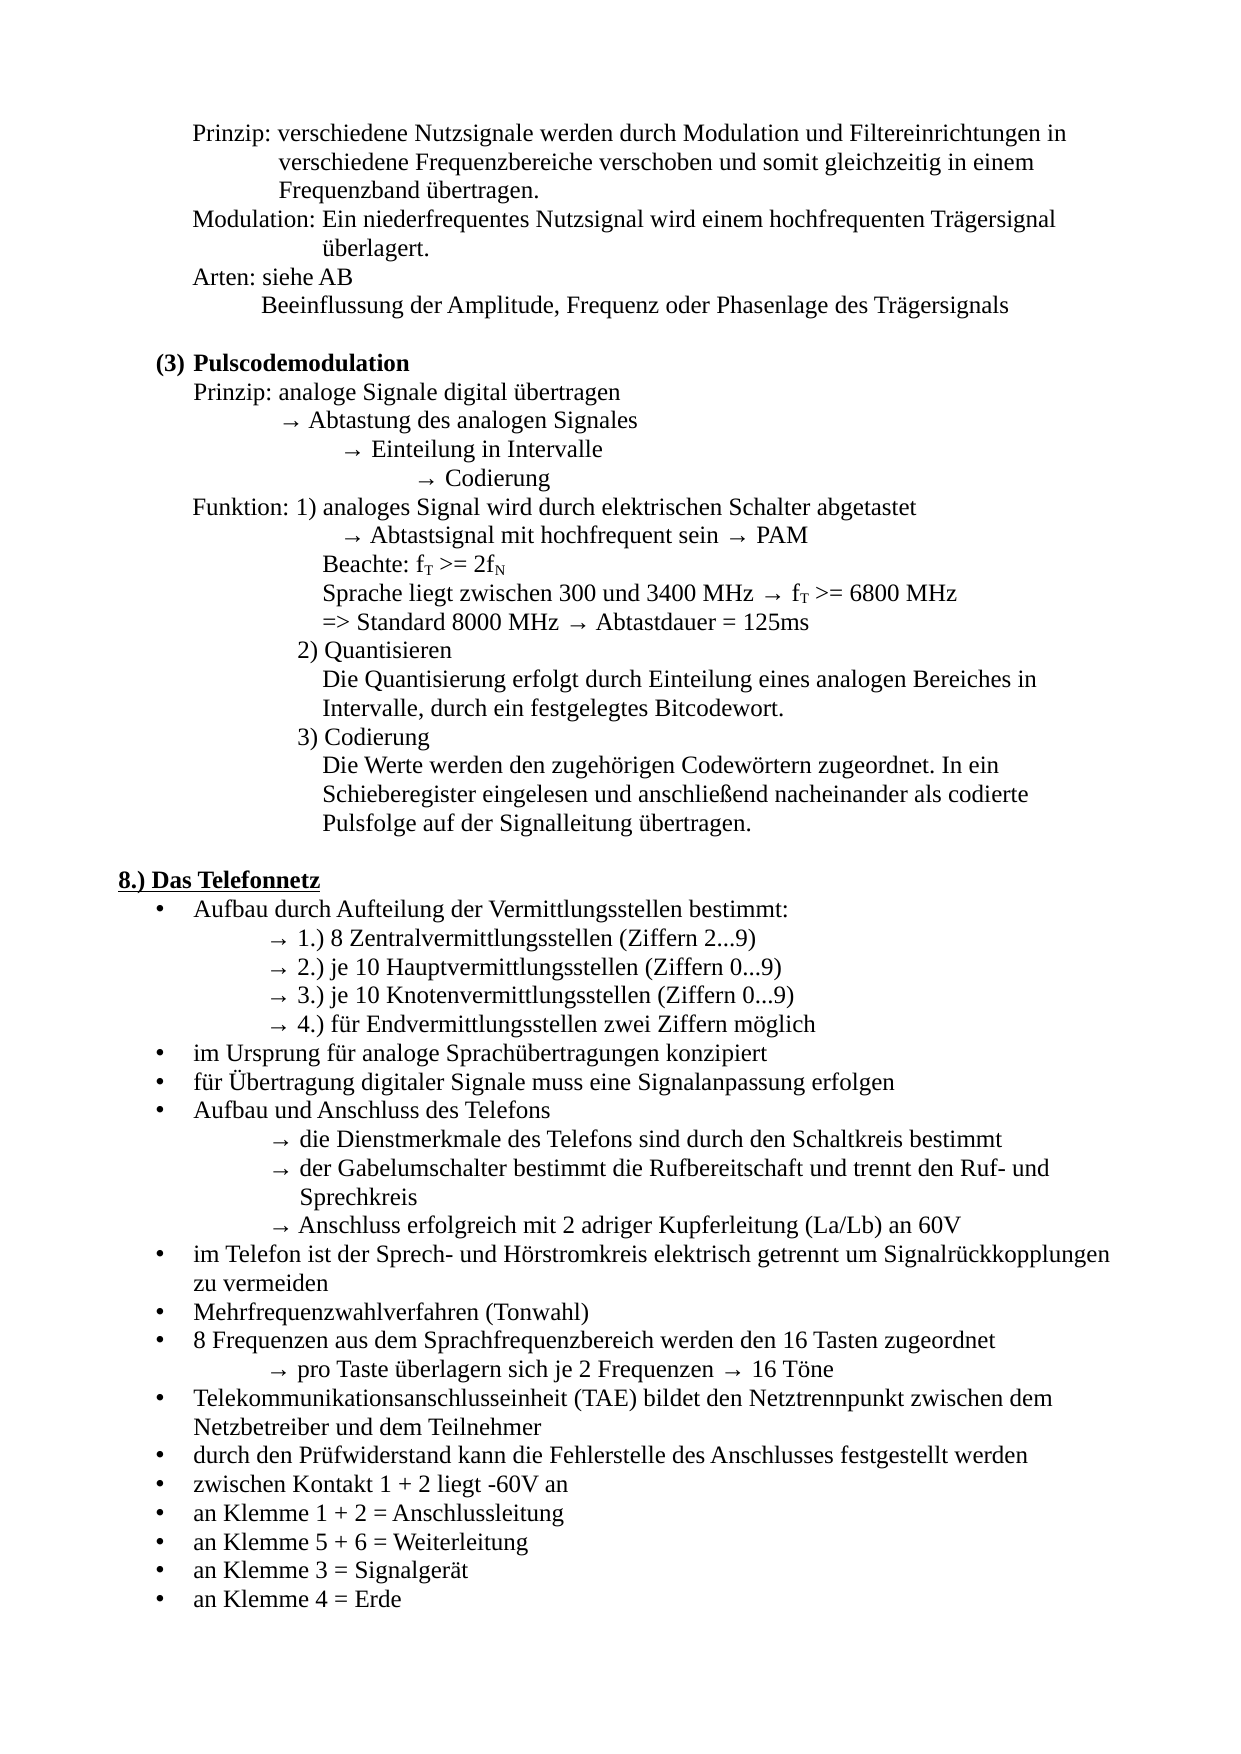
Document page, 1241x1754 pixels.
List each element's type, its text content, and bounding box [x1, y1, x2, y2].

text Frequenzband übertragen. [118, 176, 1122, 204]
text → Codierung [118, 463, 1122, 492]
text → Abtastsignal mit hochfrequent sein → PAM [118, 521, 1122, 549]
list an Klemme 4 = Erde [156, 1584, 1122, 1613]
list 8 Frequenzen aus dem Sprachfrequenzbereich werden den 16 Tasten zugeordnet [156, 1326, 1122, 1354]
list Sprechkreis [231, 1182, 1122, 1211]
text Pulsfolge auf der Signalleitung übertragen. [118, 808, 1122, 837]
text → 3.) je 10 Knotenvermittlungsstellen (Ziffern 0...9) [118, 981, 1122, 1009]
text Sprache liegt zwischen 300 und 3400 MHz → fT >= 6800 MHz [118, 578, 1122, 607]
text Beeinflussung der Amplitude, Frequenz oder Phasenlage des Trägersignals [118, 291, 1122, 319]
text 2) Quantisieren [118, 636, 1122, 664]
text Die Werte werden den zugehörigen Codewörtern zugeordnet. In ein [118, 751, 1122, 779]
text 8.) Das Telefonnetz [118, 866, 1122, 894]
text → 1.) 8 Zentralvermittlungsstellen (Ziffern 2...9) [118, 923, 1122, 952]
text => Standard 8000 MHz → Abtastdauer = 125ms [118, 607, 1122, 636]
text Modulation: Ein niederfrequentes Nutzsignal wird einem hochfrequenten Trägersignal [118, 204, 1122, 233]
text → pro Taste überlagern sich je 2 Frequenzen → 16 Töne [118, 1354, 1122, 1383]
text Funktion: 1) analoges Signal wird durch elektrischen Schalter abgetastet [118, 492, 1122, 521]
list Aufbau und Anschluss des Telefons [156, 1096, 1122, 1124]
list durch den Prüfwiderstand kann die Fehlerstelle des Anschlusses festgestellt werden [156, 1441, 1122, 1469]
text → 2.) je 10 Hauptvermittlungsstellen (Ziffern 0...9) [118, 952, 1122, 981]
text 3) Codierung [118, 722, 1122, 751]
text → Abtastung des analogen Signales [118, 406, 1122, 434]
text → 4.) für Endvermittlungsstellen zwei Ziffern möglich [118, 1009, 1122, 1038]
text verschiedene Frequenzbereiche verschoben und somit gleichzeitig in einem [118, 147, 1122, 176]
list Telekommunikationsanschlusseinheit (TAE) bildet den Netztrennpunkt zwischen dem Netzbetreiber und dem Teilnehmer [156, 1383, 1122, 1441]
list Prinzip: analoge Signale digital übertragen [156, 377, 1122, 406]
text überlagert. [118, 233, 1122, 262]
list Aufbau durch Aufteilung der Vermittlungsstellen bestimmt: [156, 894, 1122, 923]
list Mehrfrequenzwahlverfahren (Tonwahl) [156, 1297, 1122, 1326]
text Schieberegister eingelesen und anschließend nacheinander als codierte [118, 779, 1122, 808]
list an Klemme 1 + 2 = Anschlussleitung [156, 1498, 1122, 1527]
text Arten: siehe AB [118, 262, 1122, 291]
list im Telefon ist der Sprech- und Hörstromkreis elektrisch getrennt um Signalrückkopplungen zu vermeiden [156, 1239, 1122, 1297]
text Prinzip: verschiedene Nutzsignale werden durch Modulation und Filtereinrichtungen in [118, 118, 1122, 147]
list an Klemme 3 = Signalgerät [156, 1556, 1122, 1584]
list → die Dienstmerkmale des Telefons sind durch den Schaltkreis bestimmt [231, 1124, 1122, 1153]
text Beachte: fT >= 2fN [118, 549, 1122, 578]
list → der Gabelumschalter bestimmt die Rufbereitschaft und trennt den Ruf- und [231, 1153, 1122, 1182]
list für Übertragung digitaler Signale muss eine Signalanpassung erfolgen [156, 1067, 1122, 1096]
text → Einteilung in Intervalle [118, 434, 1122, 463]
list Pulscodemodulation [156, 348, 1122, 377]
text Die Quantisierung erfolgt durch Einteilung eines analogen Bereiches in Intervalle, durch ein festgelegtes Bitcodewort. [118, 664, 1122, 722]
list → Anschluss erfolgreich mit 2 adriger Kupferleitung (La/Lb) an 60V [231, 1211, 1122, 1239]
list im Ursprung für analoge Sprachübertragungen konzipiert [156, 1038, 1122, 1067]
list zwischen Kontakt 1 + 2 liegt -60V an [156, 1469, 1122, 1498]
list an Klemme 5 + 6 = Weiterleitung [156, 1527, 1122, 1556]
